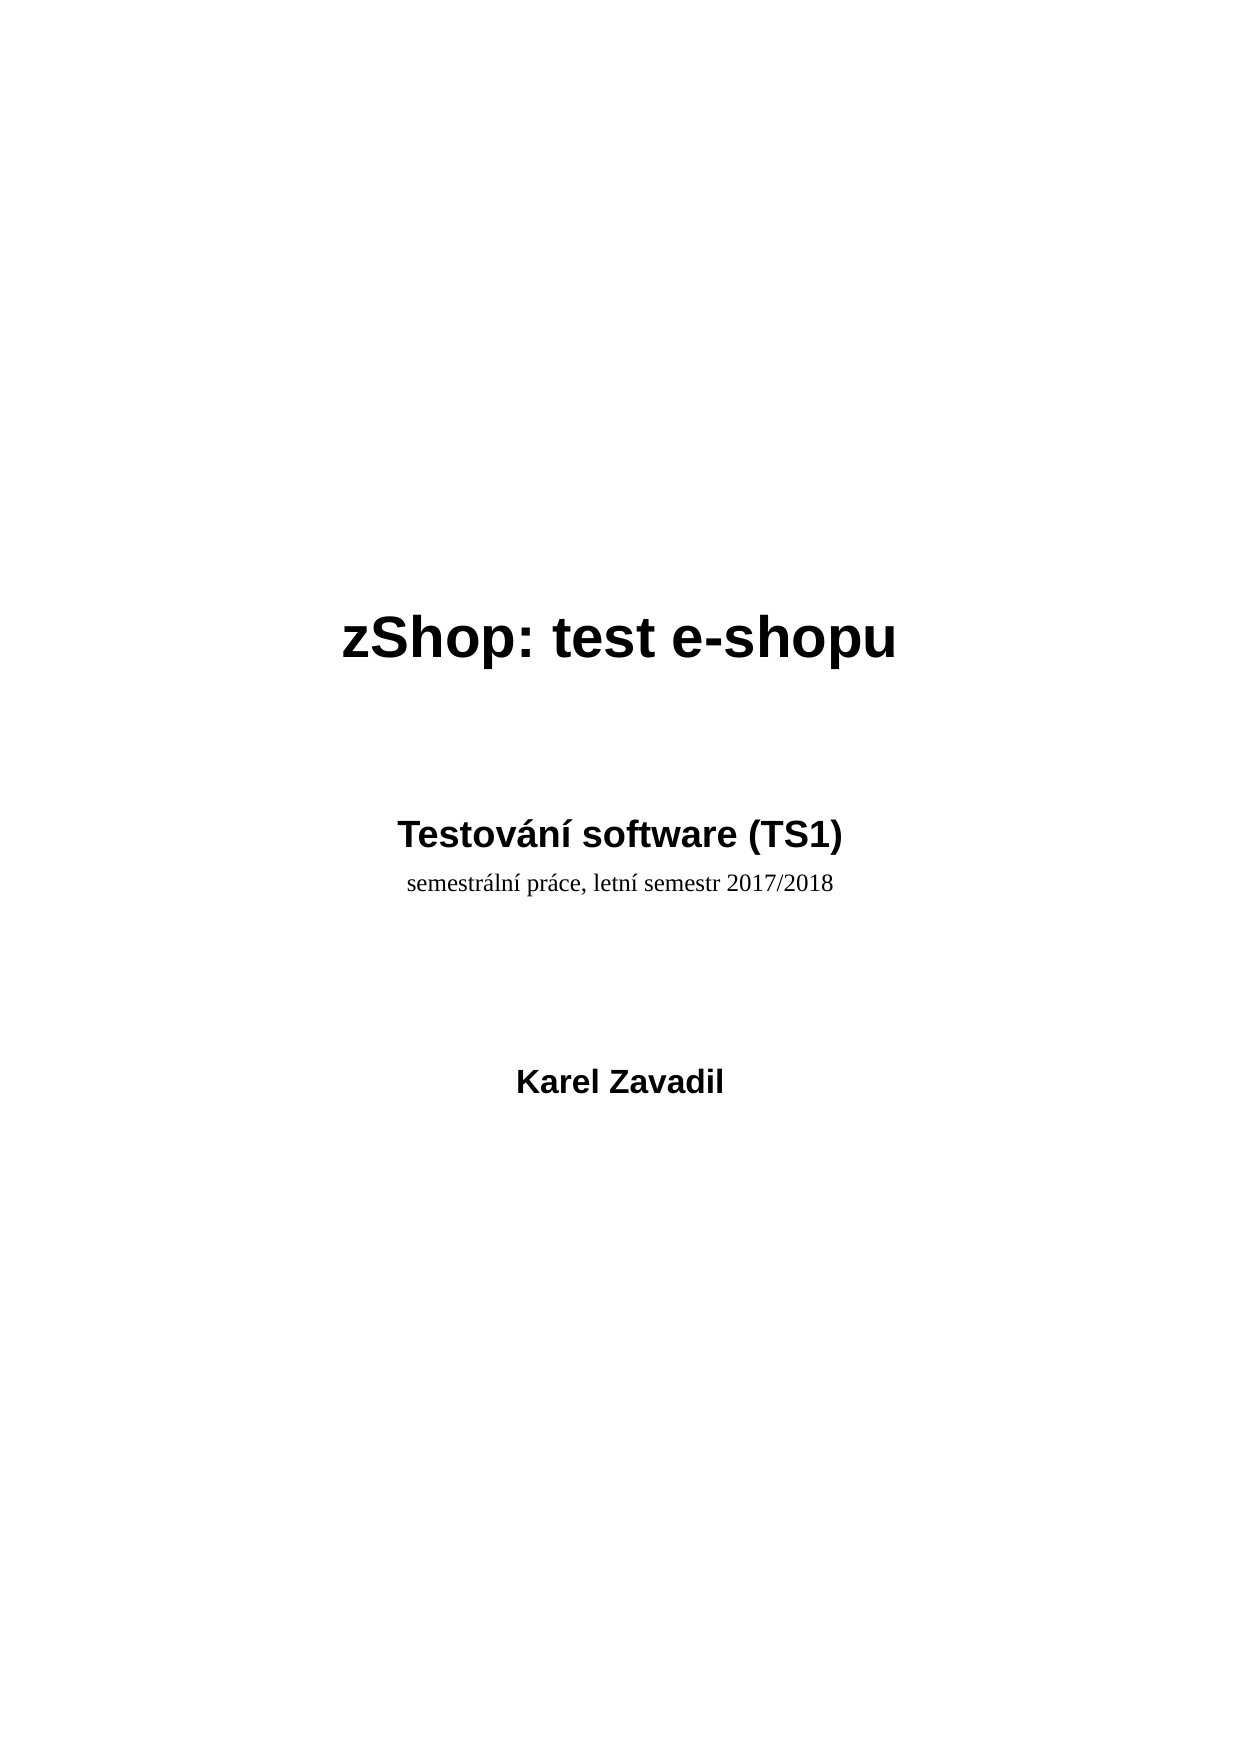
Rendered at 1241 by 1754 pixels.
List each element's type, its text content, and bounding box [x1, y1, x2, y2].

subtitle Testování software (TS1) [118, 812, 1122, 856]
text semestrální práce, letní semestr 2017/2018 [118, 868, 1122, 897]
title zShop: test e-shopu [118, 603, 1122, 670]
subtitle Karel Zavadil [118, 1062, 1122, 1100]
